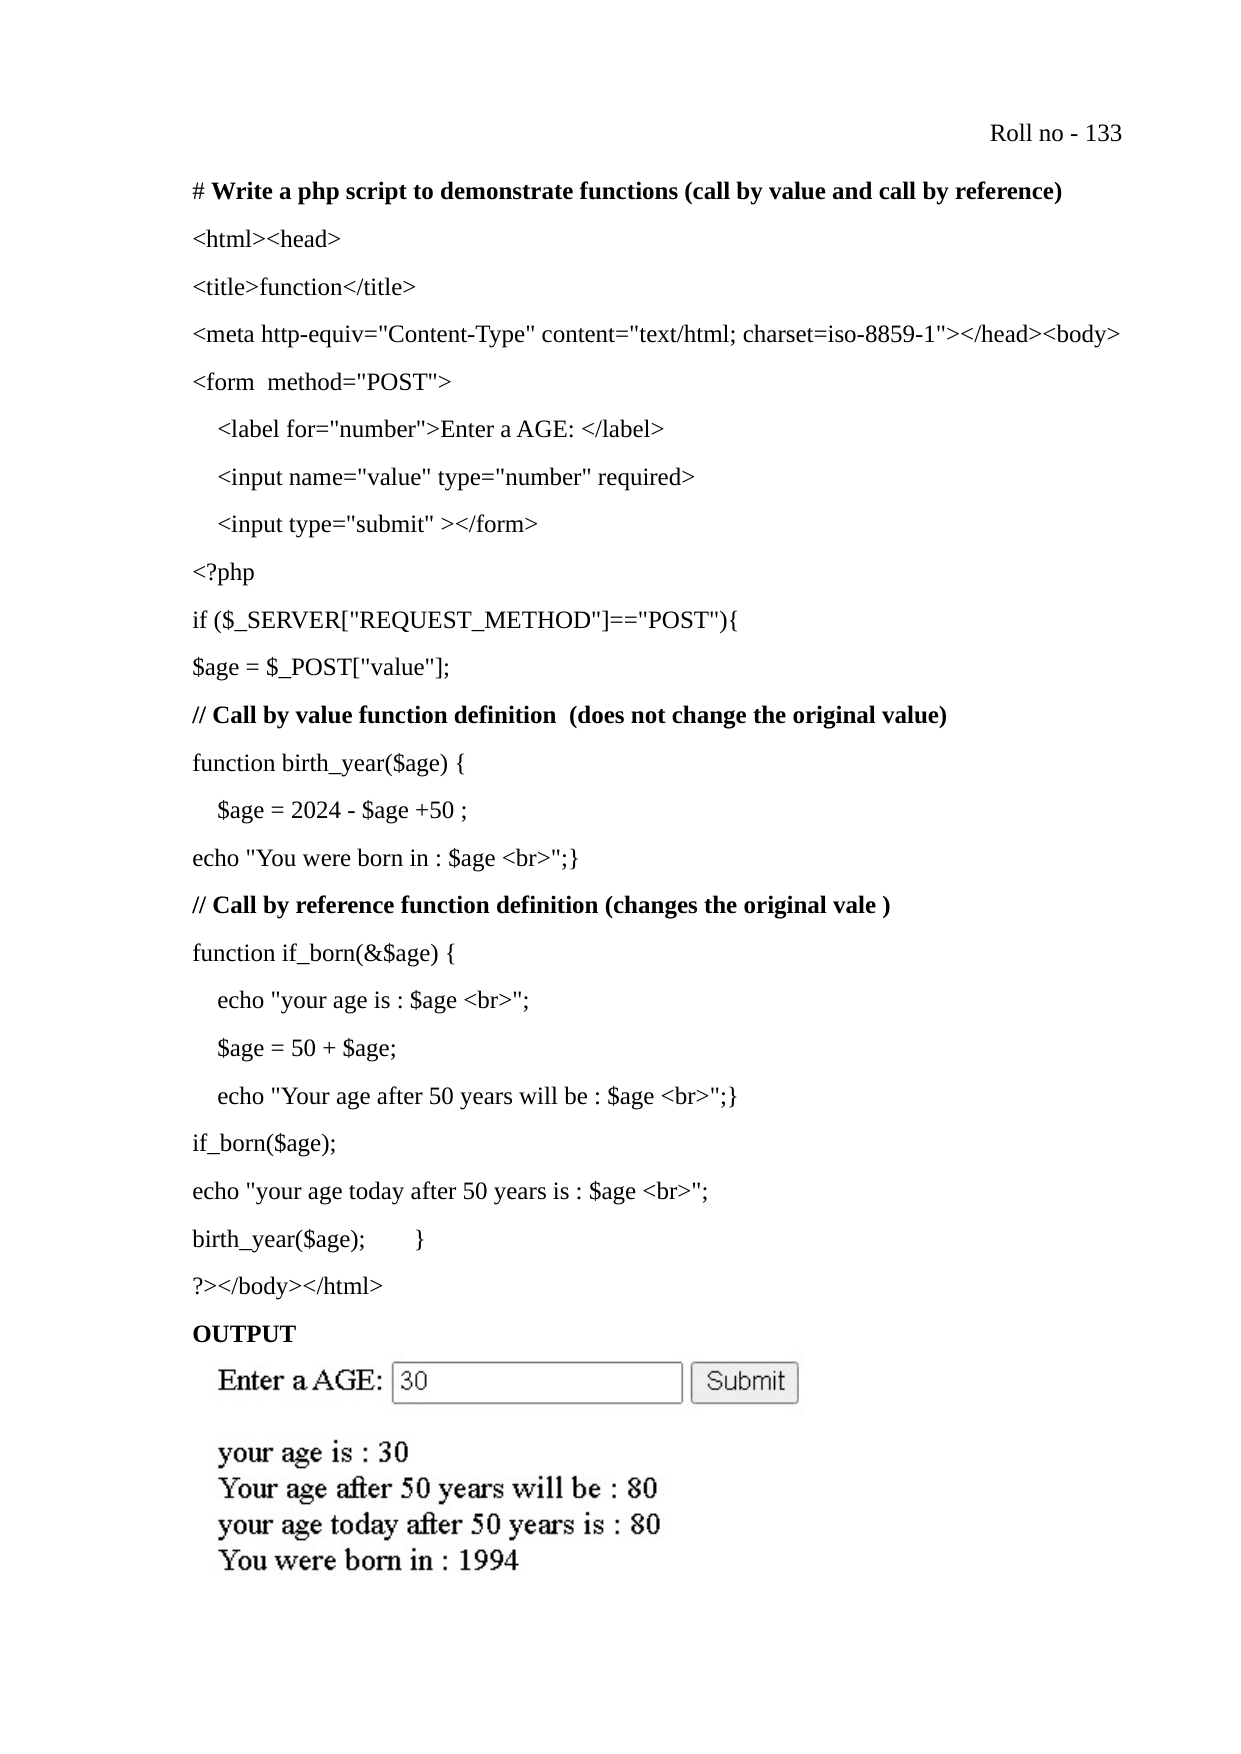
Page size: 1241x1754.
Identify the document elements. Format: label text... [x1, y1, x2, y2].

text echo "Your age after 50 years will be : $age <br>";} [192, 1081, 1122, 1109]
text if ($_SERVER["REQUEST_METHOD"]=="POST"){ [192, 605, 1122, 633]
text echo "You were born in : $age <br>";} [192, 843, 1122, 872]
text <title>function</title> [192, 272, 1122, 300]
picture [203, 1351, 835, 1622]
text // Call by reference function definition (changes the original vale ) [192, 890, 1122, 919]
text <?php [192, 557, 1122, 586]
text echo "your age today after 50 years is : $age <br>"; [192, 1176, 1122, 1205]
text <input name="value" type="number" required> [192, 462, 1122, 491]
text $age = $_POST["value"]; [192, 652, 1122, 681]
text ?></body></html> [192, 1271, 1122, 1300]
text OUTPUT [192, 1319, 1122, 1348]
text echo "your age is : $age <br>"; [192, 986, 1122, 1014]
text <html><head> [192, 224, 1122, 253]
text birth_year($age); } [192, 1224, 1122, 1252]
text # Write a php script to demonstrate functions (call by value and call by reference) [192, 176, 1122, 205]
text <label for="number">Enter a AGE: </label> [192, 414, 1122, 443]
text <form method="POST"> [192, 367, 1122, 396]
text <meta http-equiv="Content-Type" content="text/html; charset=iso-8859-1"></head><body> [192, 319, 1122, 348]
text // Call by value function definition (does not change the original value) [192, 700, 1122, 729]
text function birth_year($age) { [192, 748, 1122, 776]
text $age = 50 + $age; [192, 1033, 1122, 1062]
text $age = 2024 - $age +50 ; [192, 795, 1122, 824]
text if_born($age); [192, 1128, 1122, 1157]
text function if_born(&$age) { [192, 938, 1122, 967]
text <input type="submit" ></form> [192, 509, 1122, 538]
